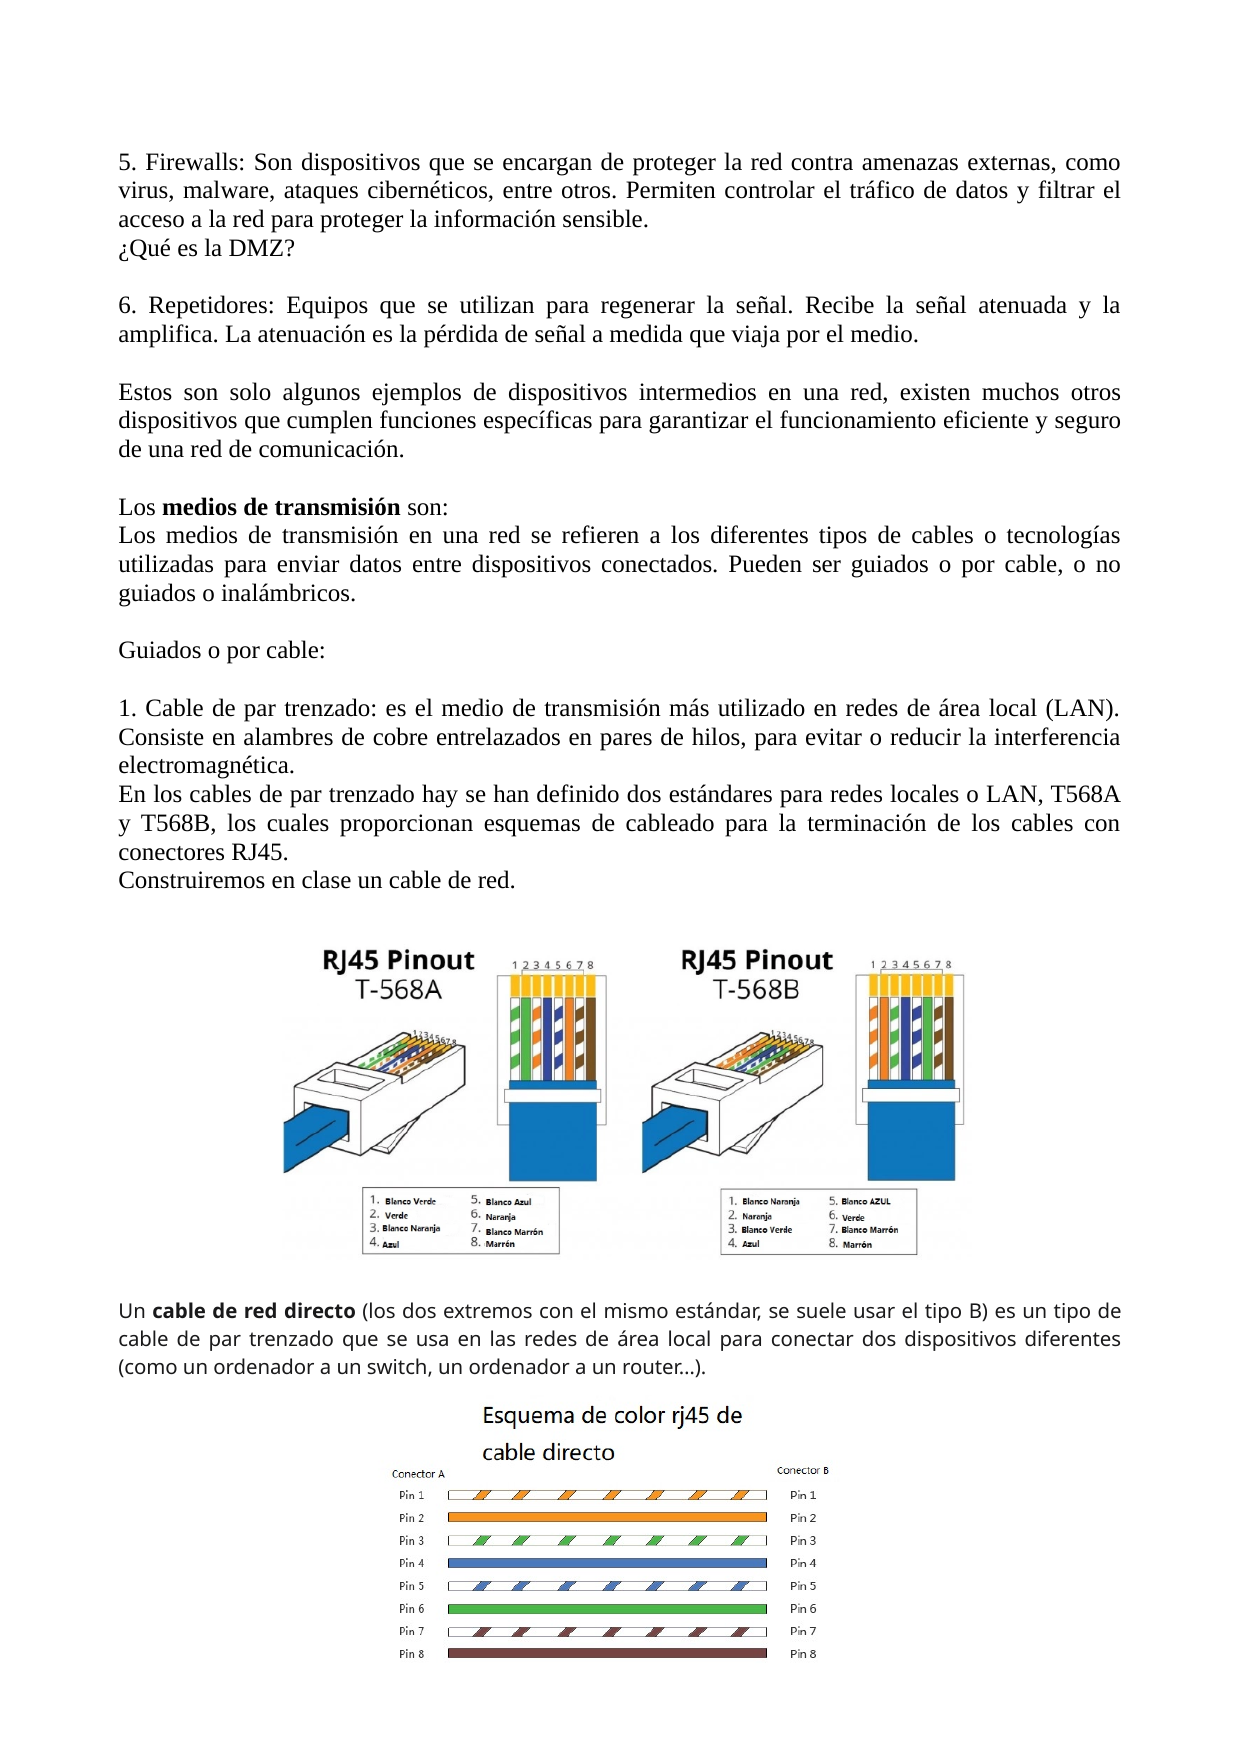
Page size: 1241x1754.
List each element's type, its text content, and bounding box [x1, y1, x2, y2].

text Los medios de transmisión en una red se refieren a los diferentes tipos de cables o tecnologías utilizadas para enviar datos entre dispositivos conectados. Pueden ser guiados o por cable, o no guiados o inalámbricos. [118, 521, 1122, 607]
text Construiremos en clase un cable de red. [118, 866, 1122, 894]
text Los medios de transmisión son: [118, 492, 1122, 521]
text Guiados o por cable: [118, 636, 1122, 664]
text Estos son solo algunos ejemplos de dispositivos intermedios en una red, existen muchos otros dispositivos que cumplen funciones específicas para garantizar el funcionamiento eficiente y seguro de una red de comunicación. [118, 377, 1122, 463]
text Un cable de red directo (los dos extremos con el mismo estándar, se suele usar el tipo B) es un tipo de cable de par trenzado que se usa en las redes de área local para conectar dos dispositivos diferentes (como un ordenador a un switch, un ordenador a un router…). [118, 1297, 1122, 1380]
text 1. Cable de par trenzado: es el medio de transmisión más utilizado en redes de área local (LAN). Consiste en alambres de cobre entrelazados en pares de hilos, para evitar o reducir la interferencia electromagnética. [118, 693, 1122, 779]
text En los cables de par trenzado hay se han definido dos estándares para redes locales o LAN, T568A y T568B, los cuales proporcionan esquemas de cableado para la terminación de los cables con conectores RJ45. [118, 779, 1122, 866]
picture [282, 930, 973, 1262]
text 5. Firewalls: Son dispositivos que se encargan de proteger la red contra amenazas externas, como virus, malware, ataques cibernéticos, entre otros. Permiten controlar el tráfico de datos y filtrar el acceso a la red para proteger la información sensible. [118, 147, 1122, 233]
text ¿Qué es la DMZ? [118, 233, 1122, 262]
text 6. Repetidores: Equipos que se utilizan para regenerar la señal. Recibe la señal atenuada y la amplifica. La atenuación es la pérdida de señal a medida que viaja por el medio. [118, 291, 1122, 348]
picture [348, 1391, 873, 1681]
